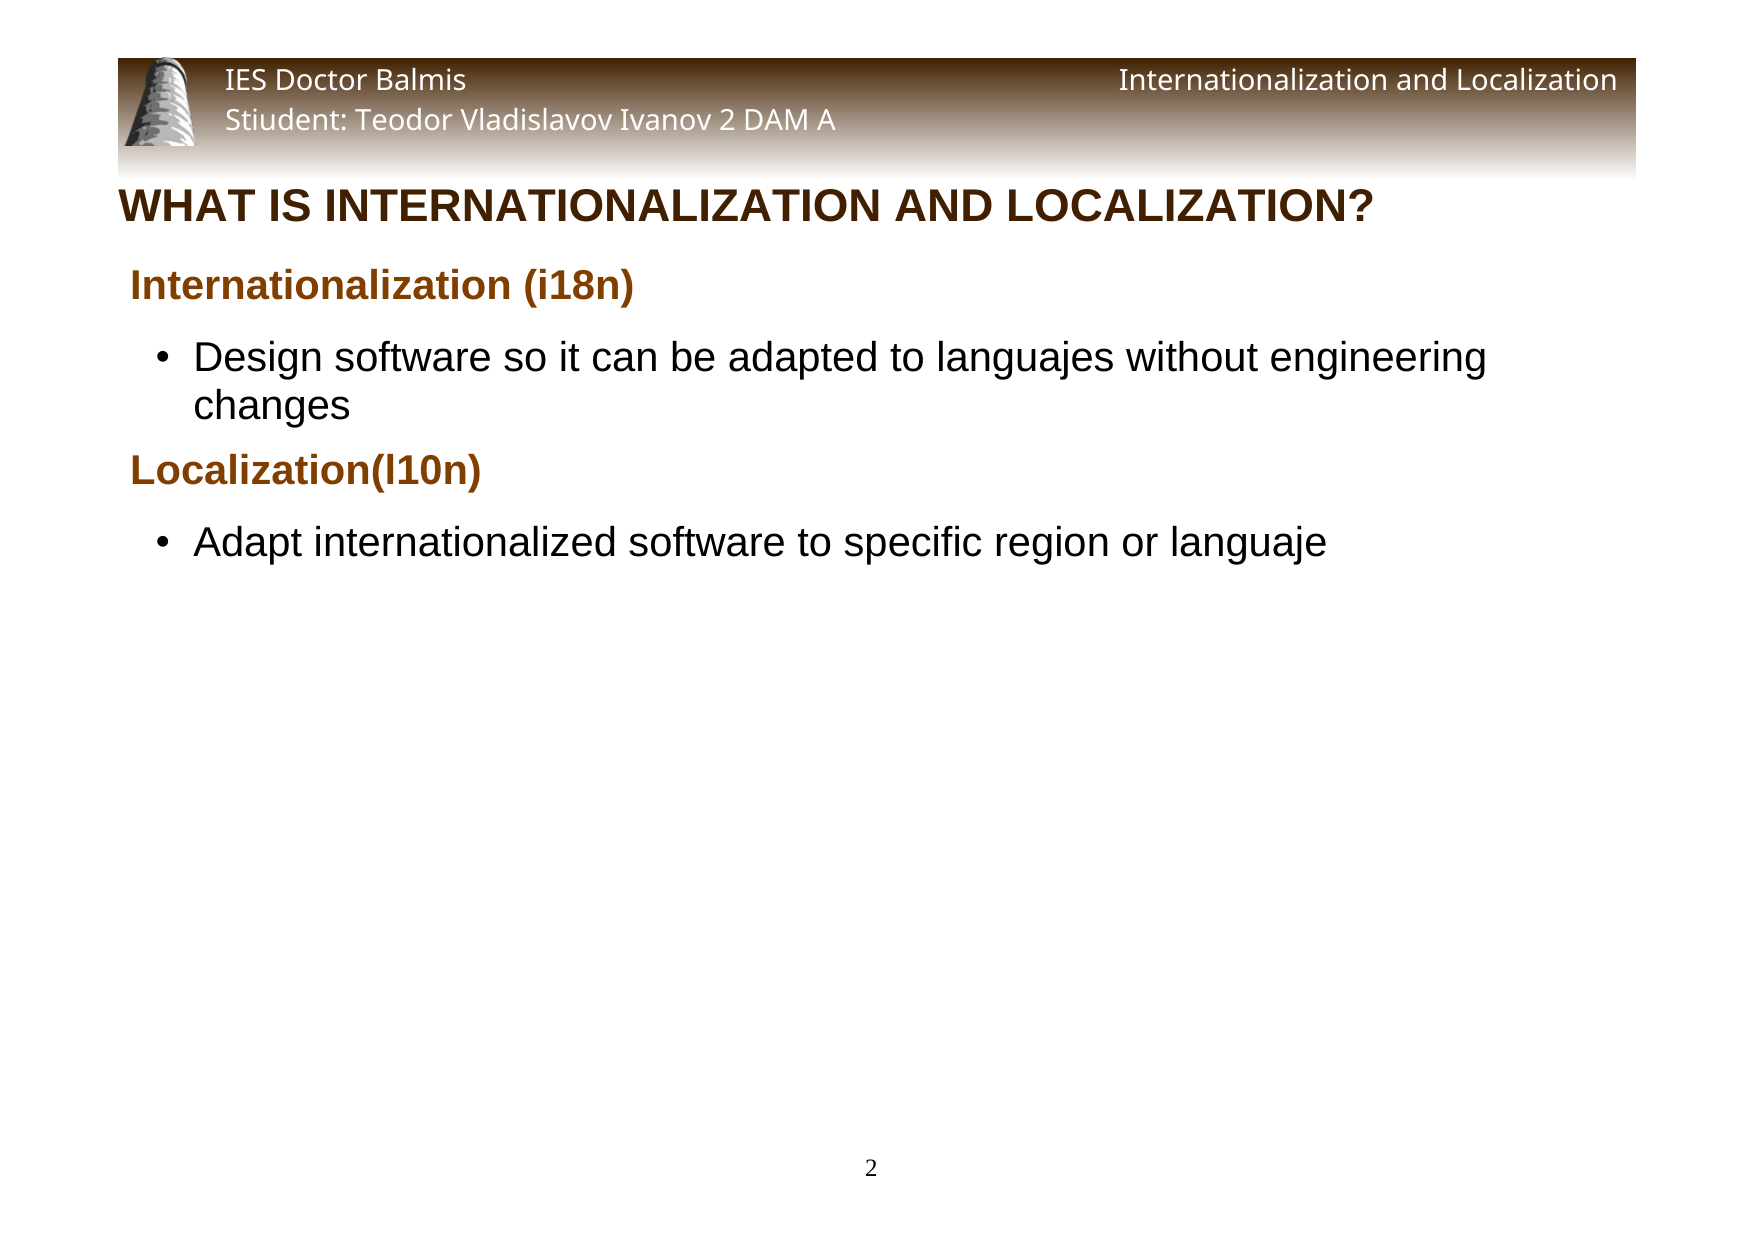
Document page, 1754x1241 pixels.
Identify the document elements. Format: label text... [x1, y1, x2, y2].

list Adapt internationalized software to specific region or languaje [156, 517, 1636, 565]
text Internationalization (i18n) [130, 260, 1636, 308]
text Localization(l10n) [130, 446, 1636, 493]
subtitle What is Internationalization and localization? [118, 178, 1636, 231]
picture [121, 57, 202, 146]
list Design software so it can be adapted to languajes without engineering changes [156, 332, 1636, 428]
